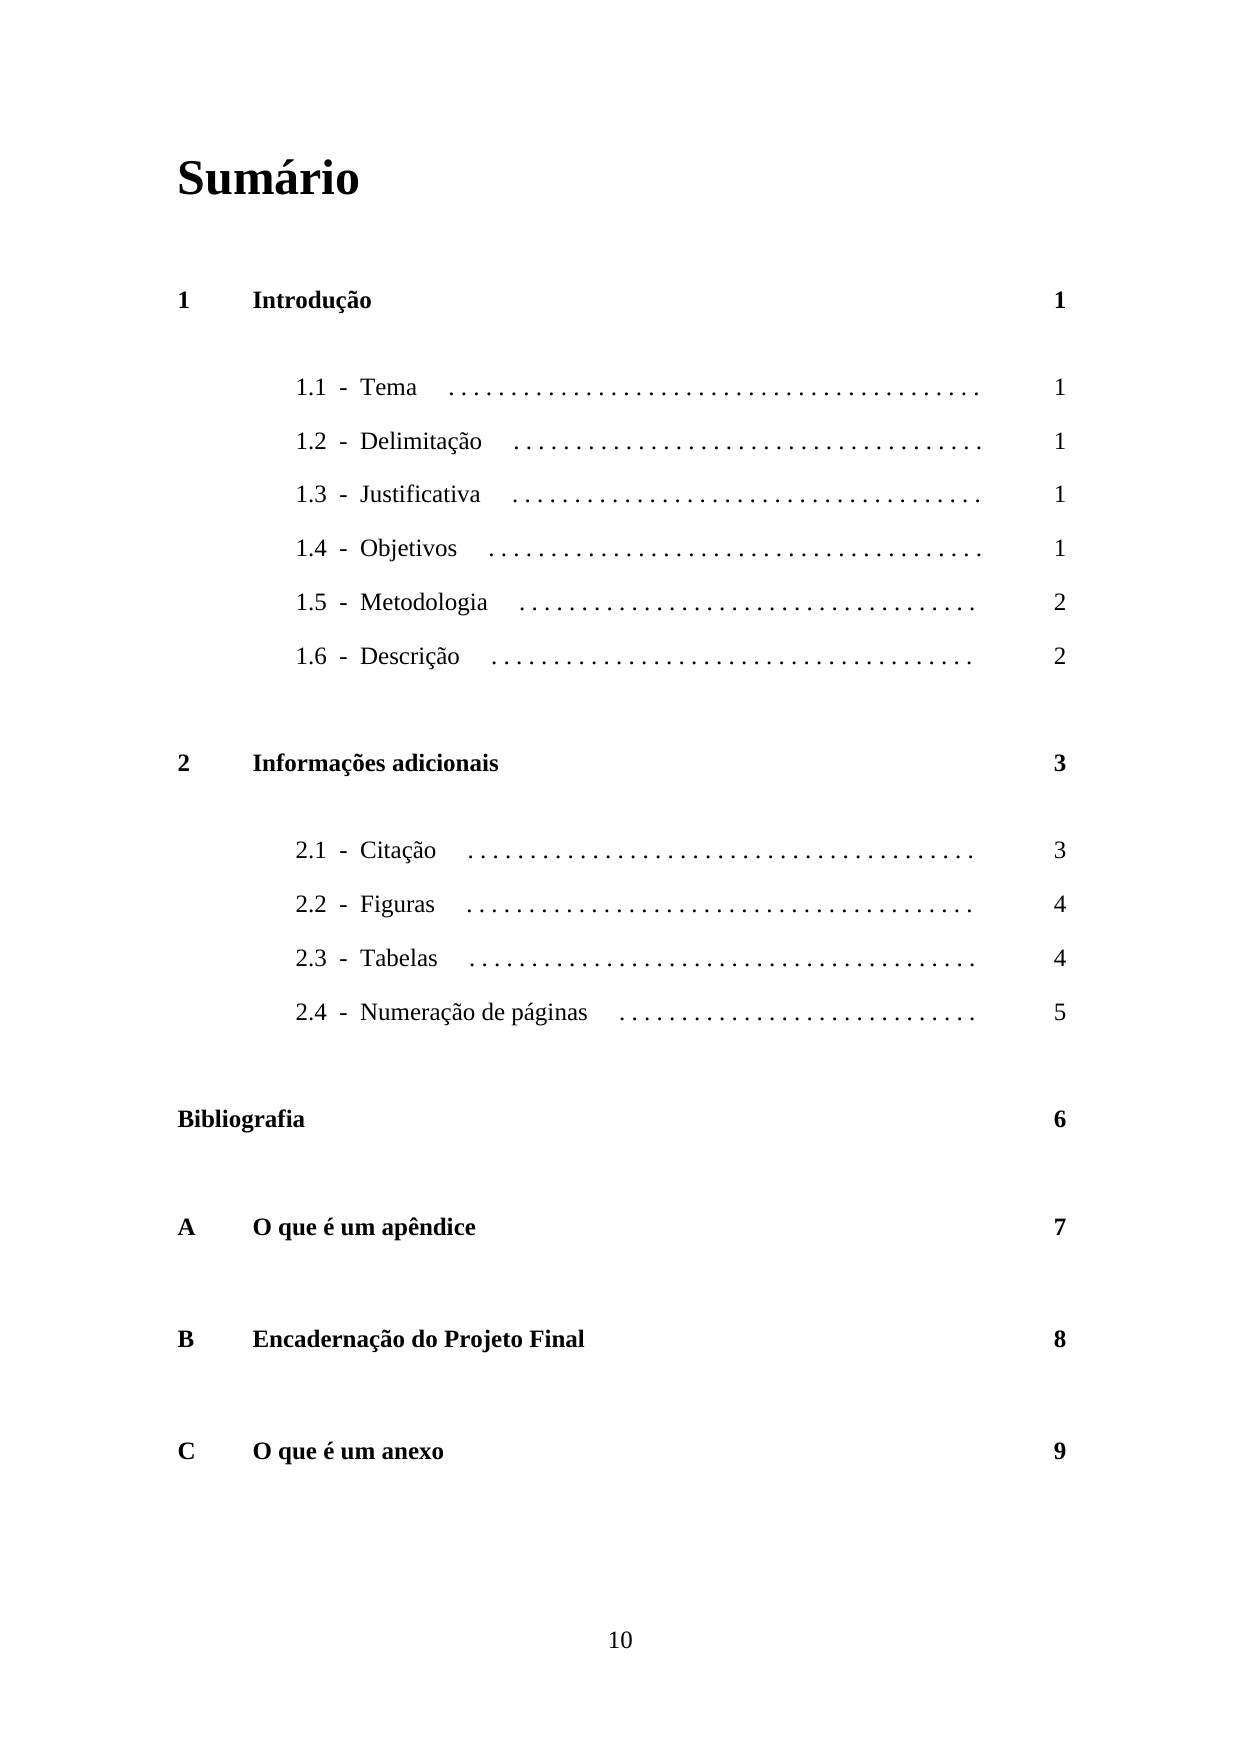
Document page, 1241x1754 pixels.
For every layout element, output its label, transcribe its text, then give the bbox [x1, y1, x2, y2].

table_cell [1002, 326, 1077, 359]
table_cell [166, 1253, 1002, 1312]
table_cell 1.5 - Metodologia . . . . . . . . . . . . . . . . . . . . . . . . . . . . . . . . . . . . . [166, 575, 1002, 628]
table_cell [166, 1038, 1002, 1092]
table_cell 1 [1002, 467, 1077, 521]
table_cell [166, 682, 1002, 736]
table_cell [1002, 790, 1077, 823]
table_cell 2.3 - Tabelas . . . . . . . . . . . . . . . . . . . . . . . . . . . . . . . . . . . . . . . . . [166, 931, 1002, 984]
table_cell 2.2 - Figuras . . . . . . . . . . . . . . . . . . . . . . . . . . . . . . . . . . . . . . . . . [166, 877, 1002, 931]
table_cell 2 Informações adicionais [166, 736, 1002, 789]
table_cell A O que é um apêndice [166, 1199, 1002, 1253]
table_cell 2 [1002, 575, 1077, 628]
table_cell 2.4 - Numeração de páginas . . . . . . . . . . . . . . . . . . . . . . . . . . . . . [166, 984, 1002, 1038]
table_cell [166, 790, 1002, 823]
table_cell 2 [1002, 628, 1077, 682]
table_cell 6 [1002, 1092, 1077, 1146]
table_cell 7 [1002, 1199, 1077, 1253]
table_header 1 [1002, 272, 1077, 326]
table_cell [1002, 1253, 1077, 1312]
table_cell 1.6 - Descrição . . . . . . . . . . . . . . . . . . . . . . . . . . . . . . . . . . . . . . . [166, 628, 1002, 682]
table_cell C O que é um anexo [166, 1424, 1002, 1478]
table_cell 2.1 - Citação . . . . . . . . . . . . . . . . . . . . . . . . . . . . . . . . . . . . . . . . . [166, 823, 1002, 877]
table_header 1 Introdução [166, 272, 1002, 326]
table_cell 1.2 - Delimitação . . . . . . . . . . . . . . . . . . . . . . . . . . . . . . . . . . . . . . [166, 413, 1002, 467]
table_cell 3 [1002, 823, 1077, 877]
table_cell [1002, 1038, 1077, 1092]
table_cell B Encadernação do Projeto Final [166, 1312, 1002, 1365]
table_cell [1002, 1146, 1077, 1199]
text Sumário [177, 148, 1063, 205]
table_cell 9 [1002, 1424, 1077, 1478]
table_cell 1.3 - Justificativa . . . . . . . . . . . . . . . . . . . . . . . . . . . . . . . . . . . . . . [166, 467, 1002, 521]
table_cell [1002, 1365, 1077, 1424]
table_cell 1.1 - Tema . . . . . . . . . . . . . . . . . . . . . . . . . . . . . . . . . . . . . . . . . . . [166, 360, 1002, 413]
table_cell Bibliografia [166, 1092, 1002, 1146]
table_cell 8 [1002, 1312, 1077, 1365]
table_cell 1 [1002, 360, 1077, 413]
table_cell 1 [1002, 413, 1077, 467]
table_cell [1002, 682, 1077, 736]
table_cell 1.4 - Objetivos . . . . . . . . . . . . . . . . . . . . . . . . . . . . . . . . . . . . . . . . [166, 521, 1002, 574]
table_cell 1 [1002, 521, 1077, 574]
table_cell 4 [1002, 931, 1077, 984]
table_cell [166, 1146, 1002, 1199]
table_cell 3 [1002, 736, 1077, 789]
table_cell 4 [1002, 877, 1077, 931]
table_cell 5 [1002, 984, 1077, 1038]
table_cell [166, 1365, 1002, 1424]
table_cell [166, 326, 1002, 359]
